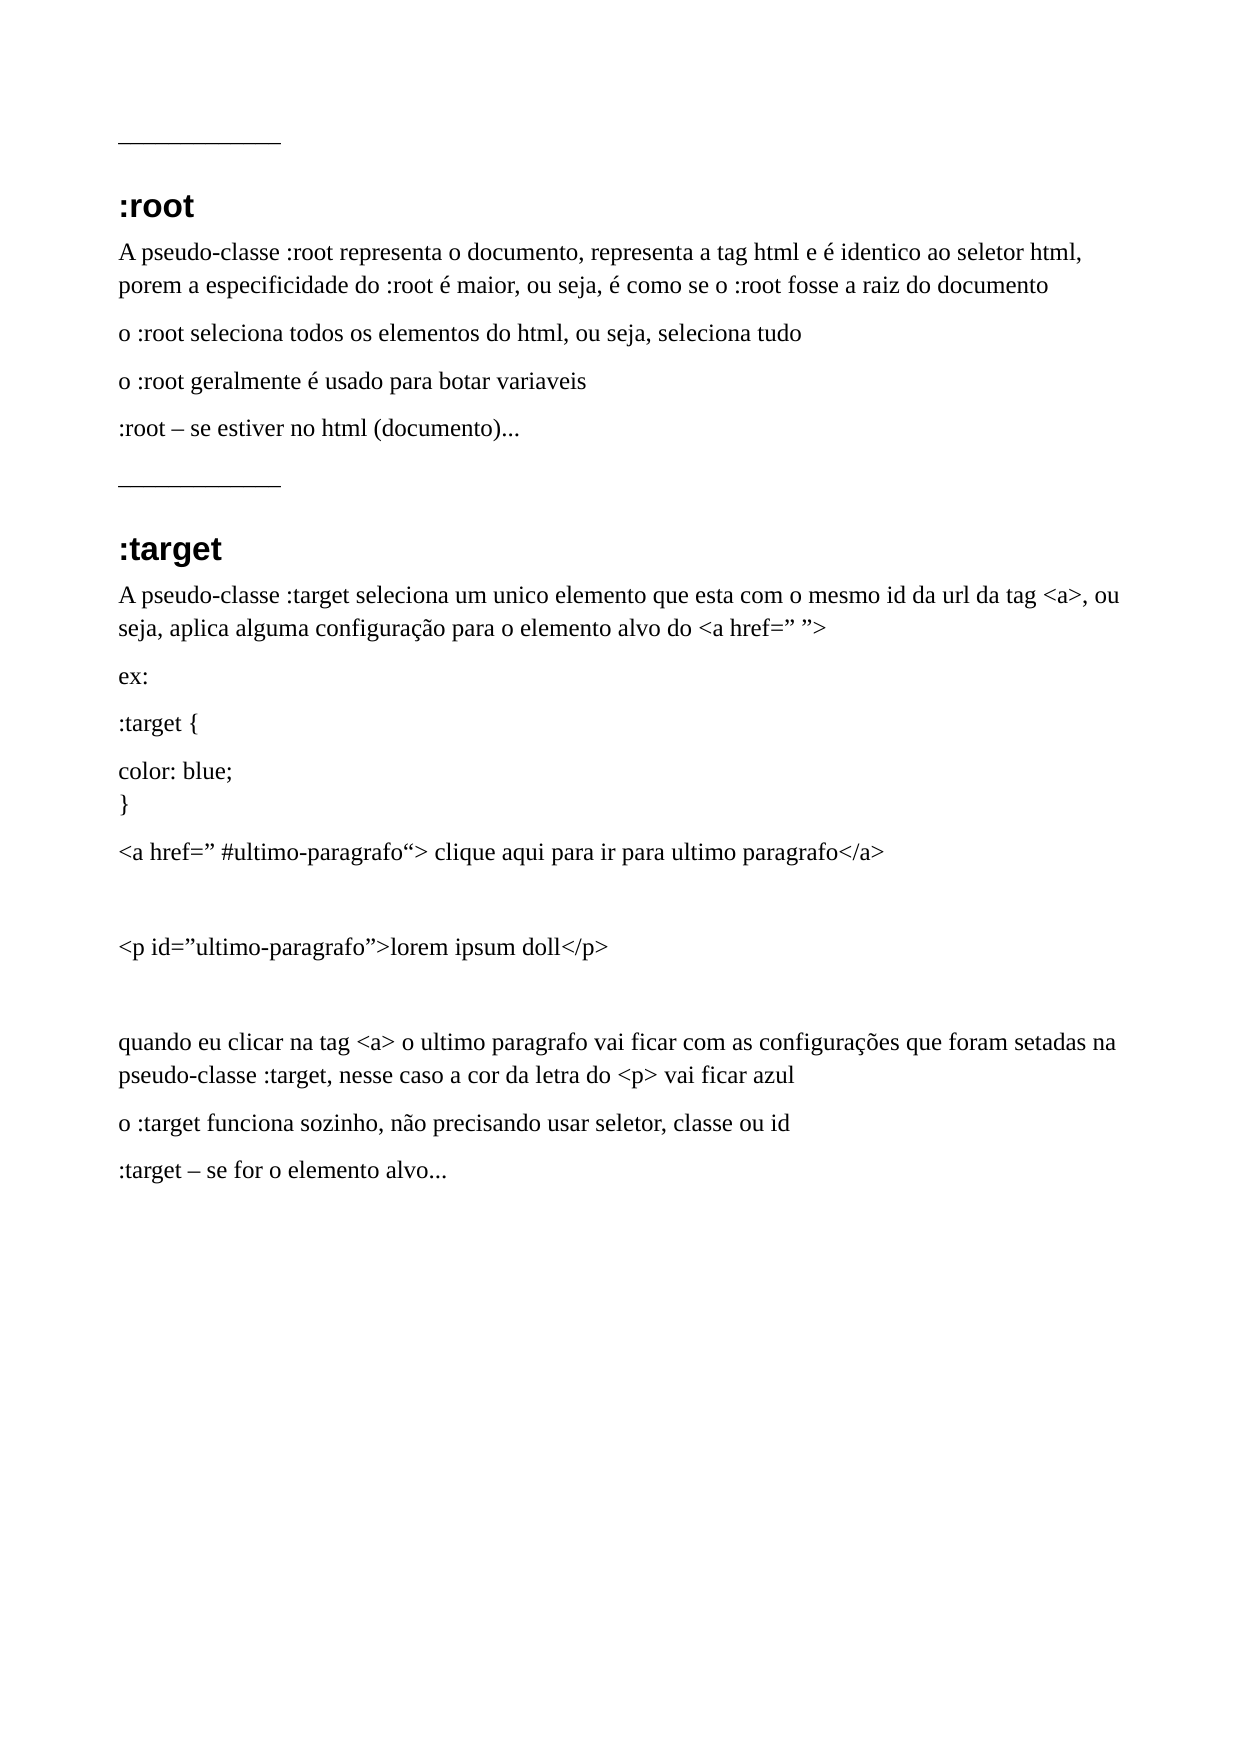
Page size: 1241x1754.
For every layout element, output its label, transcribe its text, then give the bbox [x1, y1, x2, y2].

subtitle :target [118, 529, 1122, 568]
text <a href=” #ultimo-paragrafo“> clique aqui para ir para ultimo paragrafo</a> [118, 837, 1122, 866]
text _____________ [118, 461, 1122, 490]
text :root – se estiver no html (documento)... [118, 413, 1122, 442]
text color: blue; } [118, 756, 1122, 818]
text o :root seleciona todos os elementos do html, ou seja, seleciona tudo [118, 318, 1122, 347]
subtitle :root [118, 187, 1122, 225]
text A pseudo-classe :target seleciona um unico elemento que esta com o mesmo id da url da tag <a>, ou seja, aplica alguma configuração para o elemento alvo do <a href=” ”> [118, 580, 1122, 642]
text quando eu clicar na tag <a> o ultimo paragrafo vai ficar com as configurações que foram setadas na pseudo-classe :target, nesse caso a cor da letra do <p> vai ficar azul [118, 1027, 1122, 1089]
text :target { [118, 708, 1122, 737]
text ex: [118, 661, 1122, 690]
text :target – se for o elemento alvo... [118, 1155, 1122, 1184]
text A pseudo-classe :root representa o documento, representa a tag html e é identico ao seletor html, porem a especificidade do :root é maior, ou seja, é como se o :root fosse a raiz do documento [118, 237, 1122, 299]
text _____________ [118, 118, 1122, 147]
text <p id=”ultimo-paragrafo”>lorem ipsum doll</p> [118, 932, 1122, 961]
text o :root geralmente é usado para botar variaveis [118, 366, 1122, 394]
text o :target funciona sozinho, não precisando usar seletor, classe ou id [118, 1108, 1122, 1137]
